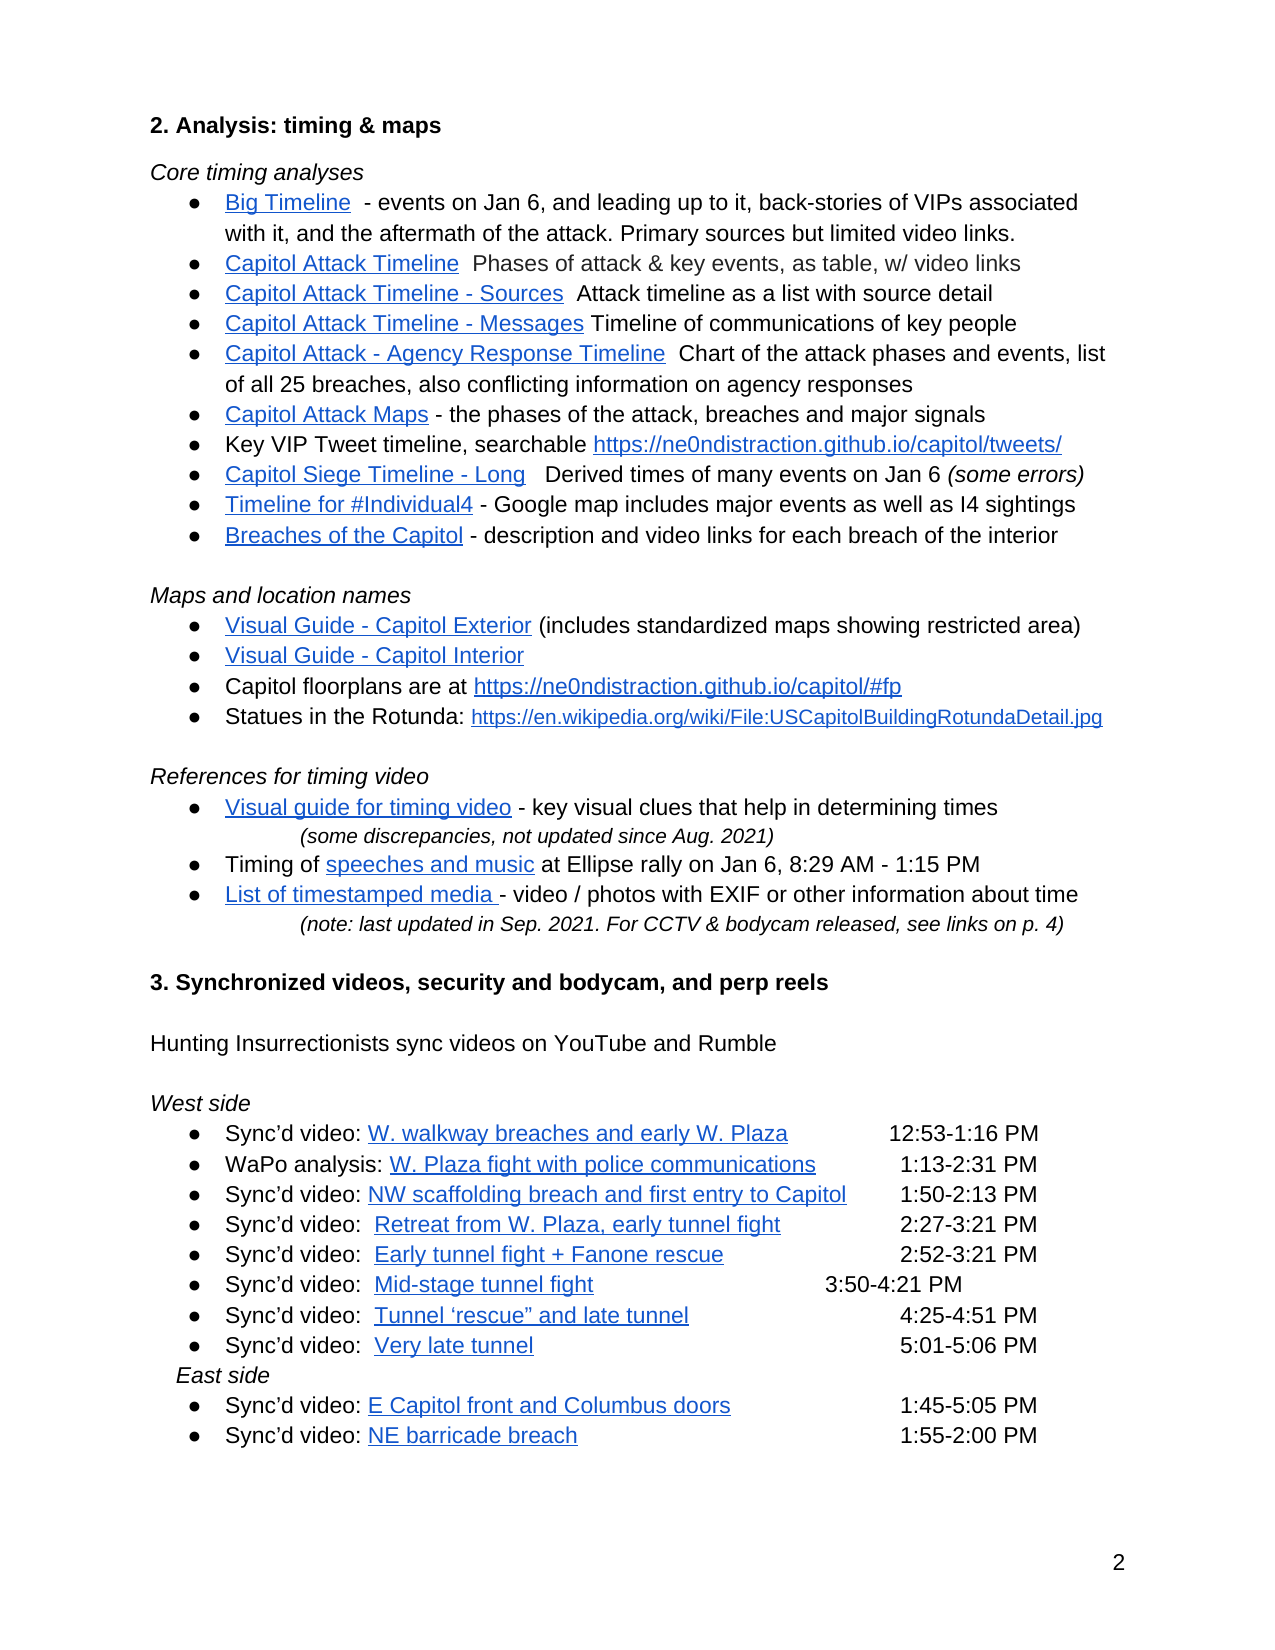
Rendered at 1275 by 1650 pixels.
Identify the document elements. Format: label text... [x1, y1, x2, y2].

list Sync’d video: Very late tunnel 5:01-5:06 PM [187, 1332, 1125, 1358]
list Sync’d video: Tunnel ‘rescue” and late tunnel 4:25-4:51 PM [187, 1302, 1125, 1328]
list Timeline for #Individual4 - Google map includes major events as well as I4 sightings [187, 491, 1125, 518]
list Visual guide for timing video - key visual clues that help in determining times [187, 793, 1125, 820]
text 3. Synchronized videos, security and bodycam, and perp reels [150, 969, 1125, 996]
text Hunting Insurrectionists sync videos on YouTube and Rumble [150, 1030, 1125, 1056]
text West side [150, 1090, 1125, 1117]
text Core timing analyses [150, 159, 1125, 186]
list Capitol Attack - Agency Response Timeline Chart of the attack phases and events, list of all 25 breaches, also conflicting information on agency responses [187, 340, 1125, 397]
list Big Timeline - events on Jan 6, and leading up to it, back-stories of VIPs associated with it, and the aftermath of the attack. Primary sources but limited video links. [187, 189, 1125, 246]
list Capitol Attack Maps - the phases of the attack, breaches and major signals [187, 401, 1125, 427]
list Sync’d video: Retreat from W. Plaza, early tunnel fight 2:27-3:21 PM [187, 1211, 1125, 1237]
list Capitol floorplans are at https://ne0ndistraction.github.io/capitol/#fp [187, 673, 1125, 699]
list Sync’d video: E Capitol front and Columbus doors 1:45-5:05 PM [187, 1392, 1125, 1419]
list Sync’d video: Mid-stage tunnel fight 3:50-4:21 PM [187, 1271, 1125, 1298]
list Key VIP Tweet timeline, searchable https://ne0ndistraction.github.io/capitol/tweets/ [187, 431, 1125, 457]
list Capitol Attack Timeline - Sources Attack timeline as a list with source detail [187, 280, 1125, 306]
list Capitol Siege Timeline - Long Derived times of many events on Jan 6 (some errors) [187, 461, 1125, 488]
text 2. Analysis: timing & maps [150, 112, 1125, 139]
text References for timing video [150, 763, 1125, 790]
list Capitol Attack Timeline - Messages Timeline of communications of key people [187, 310, 1125, 337]
text East side [150, 1362, 1125, 1388]
list Visual Guide - Capitol Interior [187, 642, 1125, 669]
list List of timestamped media - video / photos with EXIF or other information about time [187, 881, 1125, 908]
text Maps and location names [150, 582, 1125, 608]
list Sync’d video: NE barricade breach 1:55-2:00 PM [187, 1422, 1125, 1449]
text (some discrepancies, not updated since Aug. 2021) [300, 824, 1125, 848]
list Timing of speeches and music at Ellipse rally on Jan 6, 8:29 AM - 1:15 PM [187, 851, 1125, 878]
list Sync’d video: NW scaffolding breach and first entry to Capitol 1:50-2:13 PM [187, 1181, 1125, 1207]
text (note: last updated in Sep. 2021. For CCTV & bodycam released, see links on p. 4) [300, 912, 1125, 936]
list Visual Guide - Capitol Exterior (includes standardized maps showing restricted area) [187, 612, 1125, 639]
list Sync’d video: W. walkway breaches and early W. Plaza 12:53-1:16 PM [187, 1120, 1125, 1147]
list Sync’d video: Early tunnel fight + Fanone rescue 2:52-3:21 PM [187, 1241, 1125, 1268]
list Statues in the Rotunda: https://en.wikipedia.org/wiki/File:USCapitolBuildingRotundaDetail.jpg [187, 703, 1125, 729]
list WaPo analysis: W. Plaza fight with police communications 1:13-2:31 PM [187, 1151, 1125, 1177]
list Breaches of the Capitol - description and video links for each breach of the interior [187, 522, 1125, 548]
list Capitol Attack Timeline Phases of attack & key events, as table, w/ video links [187, 250, 1125, 276]
